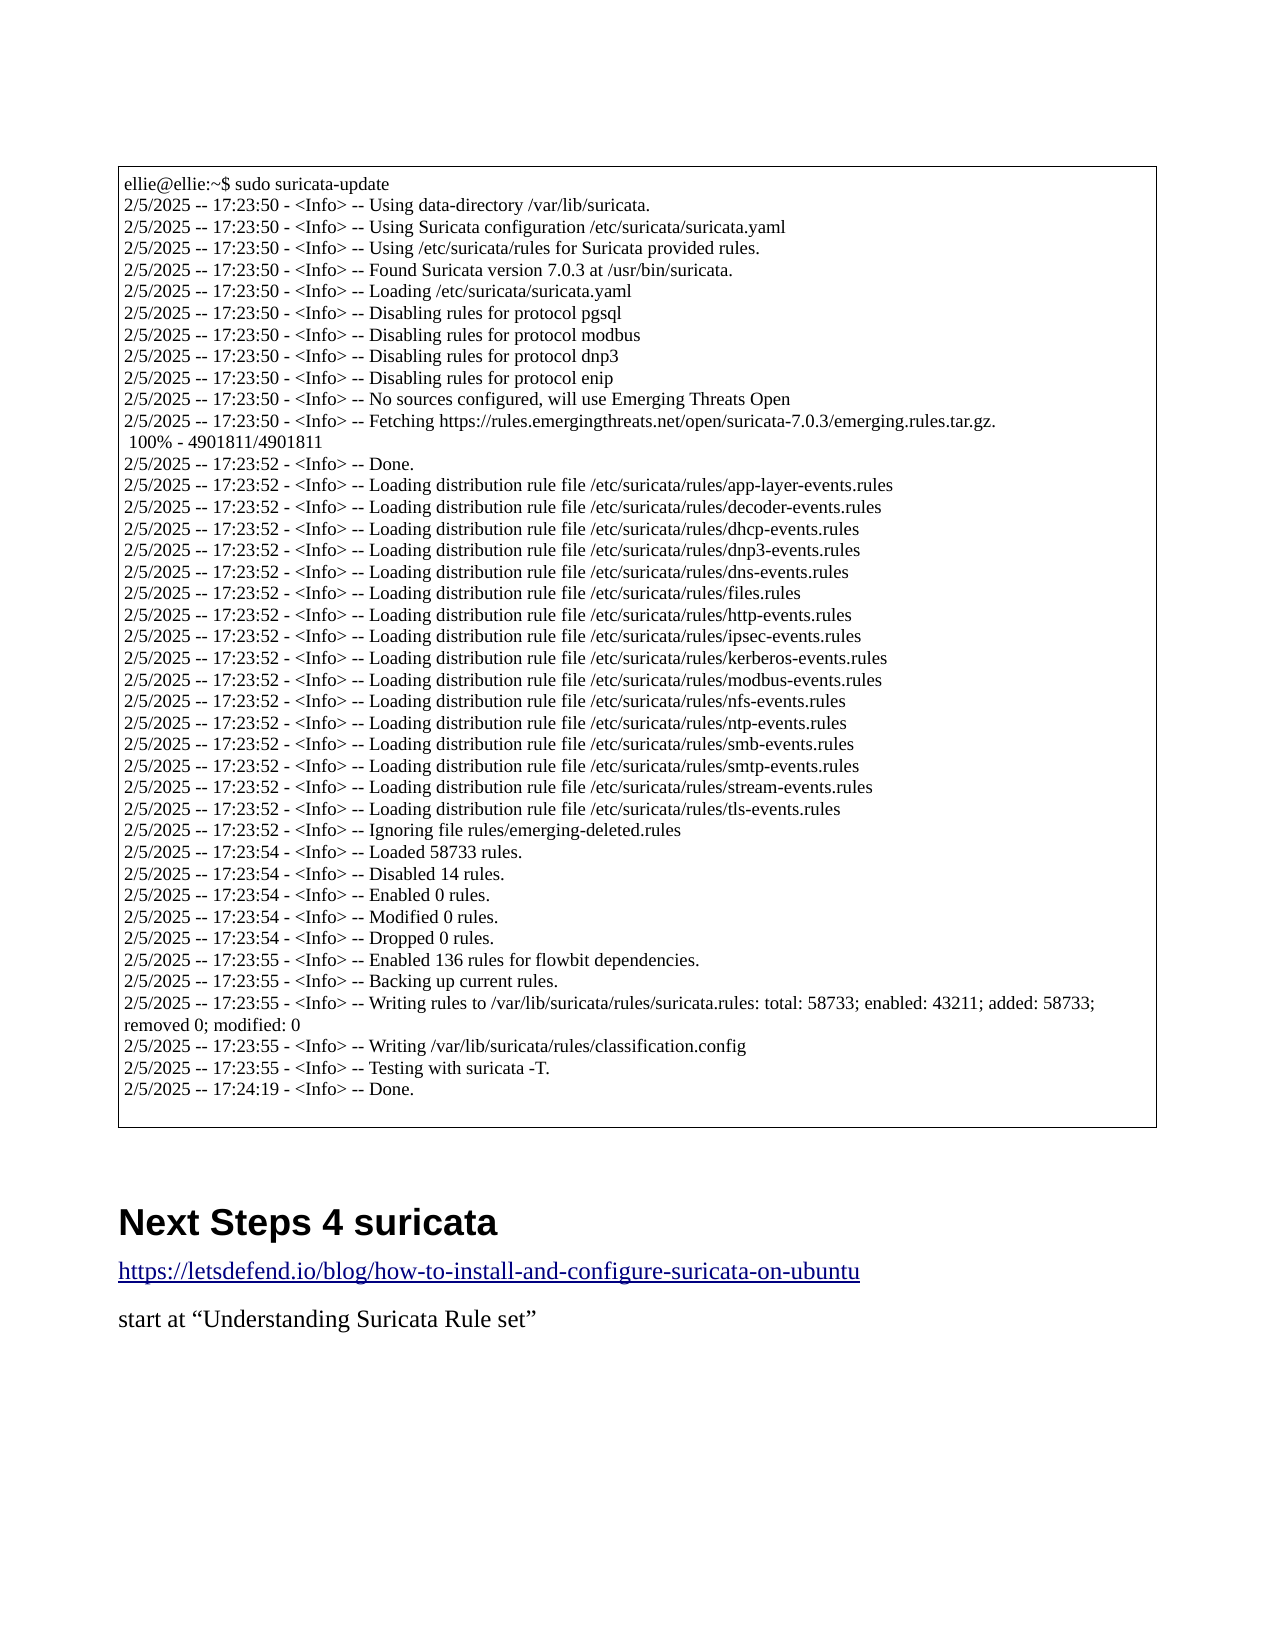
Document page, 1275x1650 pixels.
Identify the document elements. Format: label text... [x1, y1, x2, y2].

text https://letsdefend.io/blog/how-to-install-and-configure-suricata-on-ubuntu [118, 1256, 1157, 1285]
subtitle Next Steps 4 suricata [118, 1201, 1157, 1244]
table_header ellie@ellie:~$ sudo suricata-update 2/5/2025 -- 17:23:50 - <Info> -- Using data-directory /var/lib/suricata. 2/5/2025 -- 17:23:50 - <Info> -- Using Suricata configuration /etc/suricata/suricata.yaml 2/5/2025 -- 17:23:50 - <Info> -- Using /etc/suricata/rules for Suricata provided rules. 2/5/2025 -- 17:23:50 - <Info> -- Found Suricata version 7.0.3 at /usr/bin/suricata. 2/5/2025 -- 17:23:50 - <Info> -- Loading /etc/suricata/suricata.yaml 2/5/2025 -- 17:23:50 - <Info> -- Disabling rules for protocol pgsql 2/5/2025 -- 17:23:50 - <Info> -- Disabling rules for protocol modbus 2/5/2025 -- 17:23:50 - <Info> -- Disabling rules for protocol dnp3 2/5/2025 -- 17:23:50 - <Info> -- Disabling rules for protocol enip 2/5/2025 -- 17:23:50 - <Info> -- No sources configured, will use Emerging Threats Open 2/5/2025 -- 17:23:50 - <Info> -- Fetching https://rules.emergingthreats.net/open/suricata-7.0.3/emerging.rules.tar.gz. 100% - 4901811/4901811 2/5/2025 -- 17:23:52 - <Info> -- Done. 2/5/2025 -- 17:23:52 - <Info> -- Loading distribution rule file /etc/suricata/rules/app-layer-events.rules 2/5/2025 -- 17:23:52 - <Info> -- Loading distribution rule file /etc/suricata/rules/decoder-events.rules 2/5/2025 -- 17:23:52 - <Info> -- Loading distribution rule file /etc/suricata/rules/dhcp-events.rules 2/5/2025 -- 17:23:52 - <Info> -- Loading distribution rule file /etc/suricata/rules/dnp3-events.rules 2/5/2025 -- 17:23:52 - <Info> -- Loading distribution rule file /etc/suricata/rules/dns-events.rules 2/5/2025 -- 17:23:52 - <Info> -- Loading distribution rule file /etc/suricata/rules/files.rules 2/5/2025 -- 17:23:52 - <Info> -- Loading distribution rule file /etc/suricata/rules/http-events.rules 2/5/2025 -- 17:23:52 - <Info> -- Loading distribution rule file /etc/suricata/rules/ipsec-events.rules 2/5/2025 -- 17:23:52 - <Info> -- Loading distribution rule file /etc/suricata/rules/kerberos-events.rules 2/5/2025 -- 17:23:52 - <Info> -- Loading distribution rule file /etc/suricata/rules/modbus-events.rules 2/5/2025 -- 17:23:52 - <Info> -- Loading distribution rule file /etc/suricata/rules/nfs-events.rules 2/5/2025 -- 17:23:52 - <Info> -- Loading distribution rule file /etc/suricata/rules/ntp-events.rules 2/5/2025 -- 17:23:52 - <Info> -- Loading distribution rule file /etc/suricata/rules/smb-events.rules 2/5/2025 -- 17:23:52 - <Info> -- Loading distribution rule file /etc/suricata/rules/smtp-events.rules 2/5/2025 -- 17:23:52 - <Info> -- Loading distribution rule file /etc/suricata/rules/stream-events.rules 2/5/2025 -- 17:23:52 - <Info> -- Loading distribution rule file /etc/suricata/rules/tls-events.rules 2/5/2025 -- 17:23:52 - <Info> -- Ignoring file rules/emerging-deleted.rules 2/5/2025 -- 17:23:54 - <Info> -- Loaded 58733 rules. 2/5/2025 -- 17:23:54 - <Info> -- Disabled 14 rules. 2/5/2025 -- 17:23:54 - <Info> -- Enabled 0 rules. 2/5/2025 -- 17:23:54 - <Info> -- Modified 0 rules. 2/5/2025 -- 17:23:54 - <Info> -- Dropped 0 rules. 2/5/2025 -- 17:23:55 - <Info> -- Enabled 136 rules for flowbit dependencies. 2/5/2025 -- 17:23:55 - <Info> -- Backing up current rules. 2/5/2025 -- 17:23:55 - <Info> -- Writing rules to /var/lib/suricata/rules/suricata.rules: total: 58733; enabled: 43211; added: 58733; removed 0; modified: 0 2/5/2025 -- 17:23:55 - <Info> -- Writing /var/lib/suricata/rules/classification.config 2/5/2025 -- 17:23:55 - <Info> -- Testing with suricata -T. 2/5/2025 -- 17:24:19 - <Info> -- Done. [119, 167, 1156, 1127]
text start at “Understanding Suricata Rule set” [118, 1304, 1157, 1333]
